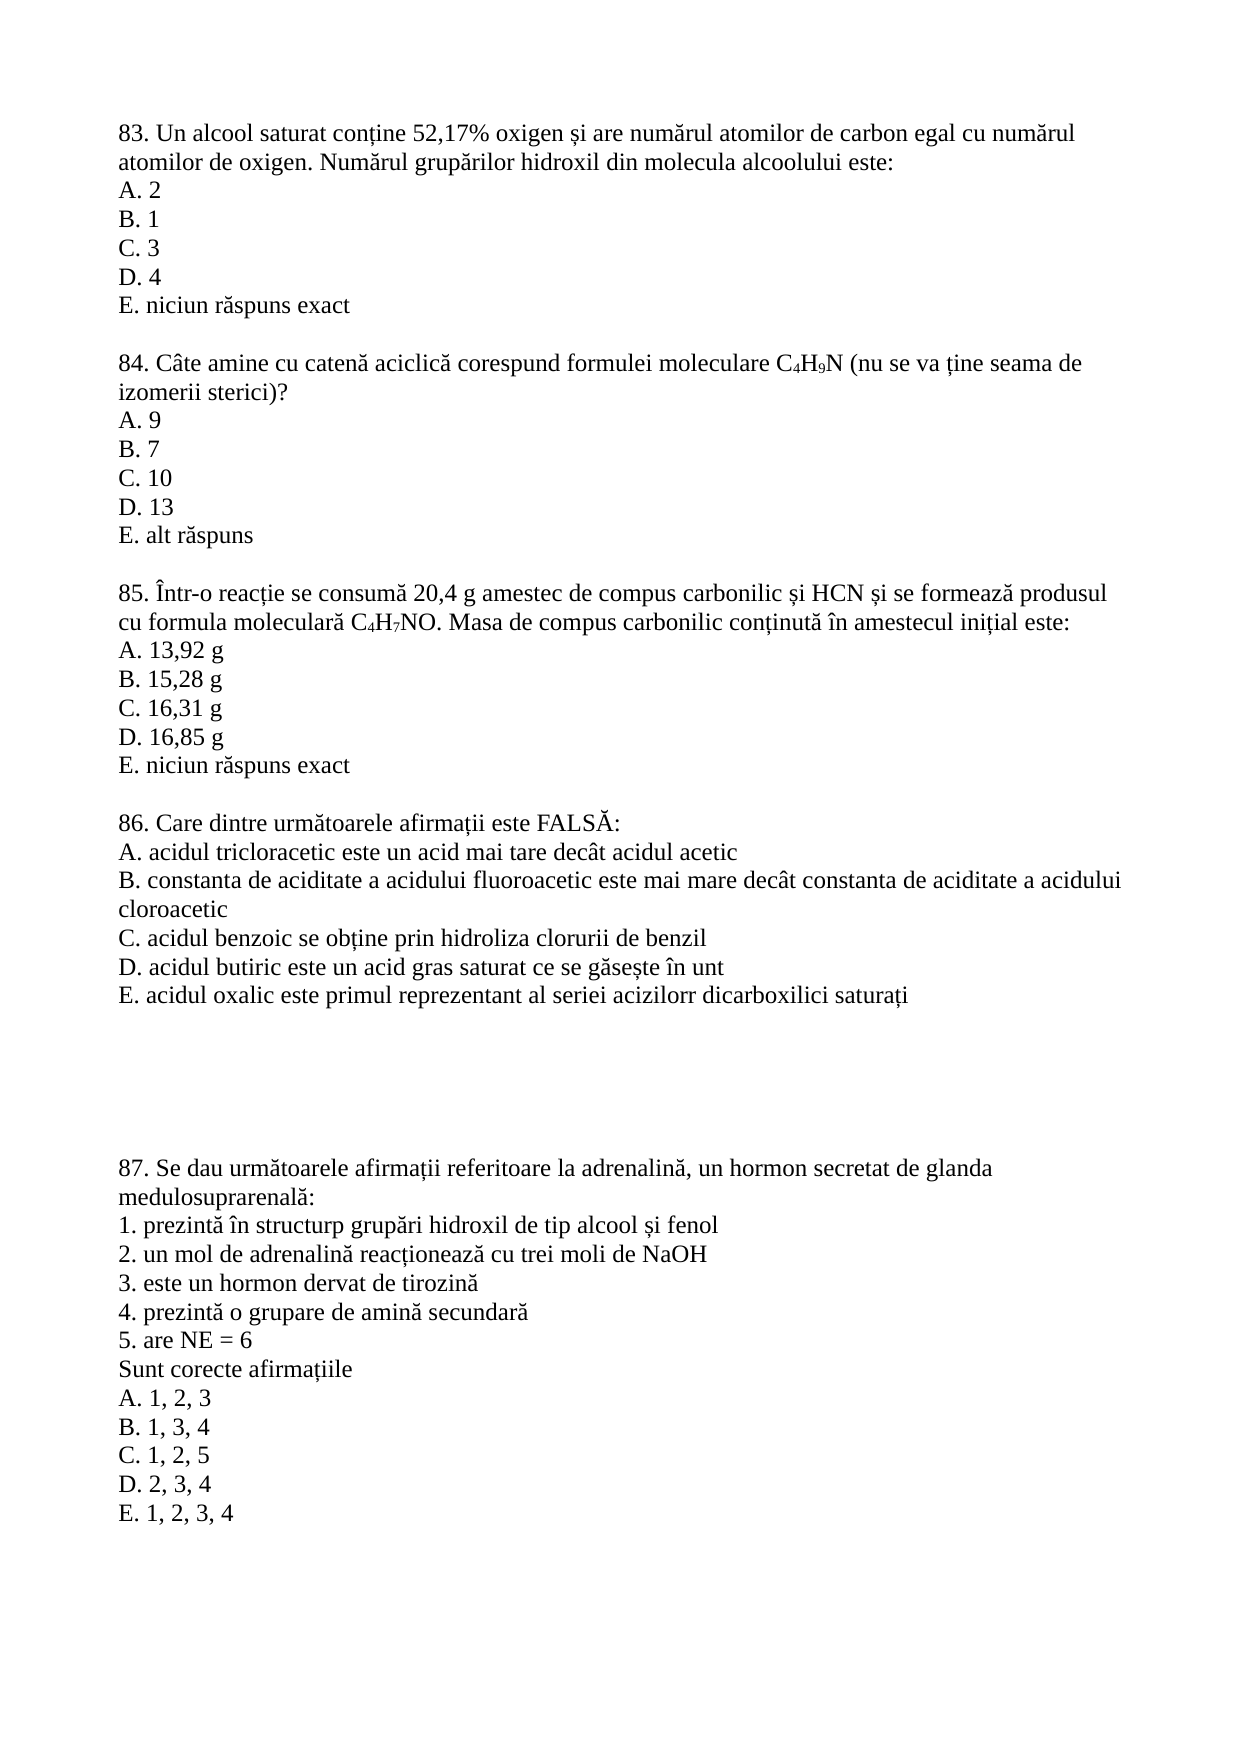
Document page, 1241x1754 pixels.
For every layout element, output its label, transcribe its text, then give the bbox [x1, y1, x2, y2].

text B. 15,28 g [118, 664, 1122, 693]
text 86. Care dintre următoarele afirmații este FALSĂ: [118, 808, 1122, 837]
text 87. Se dau următoarele afirmații referitoare la adrenalină, un hormon secretat de glanda medulosuprarenală: [118, 1153, 1122, 1211]
text E. acidul oxalic este primul reprezentant al seriei acizilorr dicarboxilici saturați [118, 981, 1122, 1009]
text D. acidul butiric este un acid gras saturat ce se găsește în unt [118, 952, 1122, 981]
text C. 16,31 g [118, 693, 1122, 722]
text D. 4 [118, 262, 1122, 291]
text 3. este un hormon dervat de tirozină [118, 1268, 1122, 1297]
text C. acidul benzoic se obține prin hidroliza clorurii de benzil [118, 923, 1122, 952]
text E. 1, 2, 3, 4 [118, 1498, 1122, 1527]
text B. 1, 3, 4 [118, 1412, 1122, 1441]
text C. 3 [118, 233, 1122, 262]
text B. 1 [118, 204, 1122, 233]
text 2. un mol de adrenalină reacționează cu trei moli de NaOH [118, 1239, 1122, 1268]
text C. 10 [118, 463, 1122, 492]
text 4. prezintă o grupare de amină secundară [118, 1297, 1122, 1326]
text A. 2 [118, 176, 1122, 204]
text C. 1, 2, 5 [118, 1441, 1122, 1469]
text A. 13,92 g [118, 636, 1122, 664]
text Sunt corecte afirmațiile [118, 1354, 1122, 1383]
text 85. Într-o reacție se consumă 20,4 g amestec de compus carbonilic și HCN și se formează produsul cu formula moleculară C4H7NO. Masa de compus carbonilic conținută în amestecul inițial este: [118, 578, 1122, 636]
text 1. prezintă în structurp grupări hidroxil de tip alcool și fenol [118, 1211, 1122, 1239]
text D. 16,85 g [118, 722, 1122, 751]
text A. acidul tricloracetic este un acid mai tare decât acidul acetic [118, 837, 1122, 866]
text 84. Câte amine cu catenă aciclică corespund formulei moleculare C4H9N (nu se va ține seama de izomerii sterici)? [118, 348, 1122, 406]
text E. niciun răspuns exact [118, 751, 1122, 779]
text A. 9 [118, 406, 1122, 434]
text B. 7 [118, 434, 1122, 463]
text D. 13 [118, 492, 1122, 521]
text B. constanta de aciditate a acidului fluoroacetic este mai mare decât constanta de aciditate a acidului cloroacetic [118, 866, 1122, 923]
text 5. are NE = 6 [118, 1326, 1122, 1354]
text 83. Un alcool saturat conține 52,17% oxigen și are numărul atomilor de carbon egal cu numărul atomilor de oxigen. Numărul grupărilor hidroxil din molecula alcoolului este: [118, 118, 1122, 176]
text A. 1, 2, 3 [118, 1383, 1122, 1412]
text D. 2, 3, 4 [118, 1469, 1122, 1498]
text E. alt răspuns [118, 521, 1122, 549]
text E. niciun răspuns exact [118, 291, 1122, 319]
